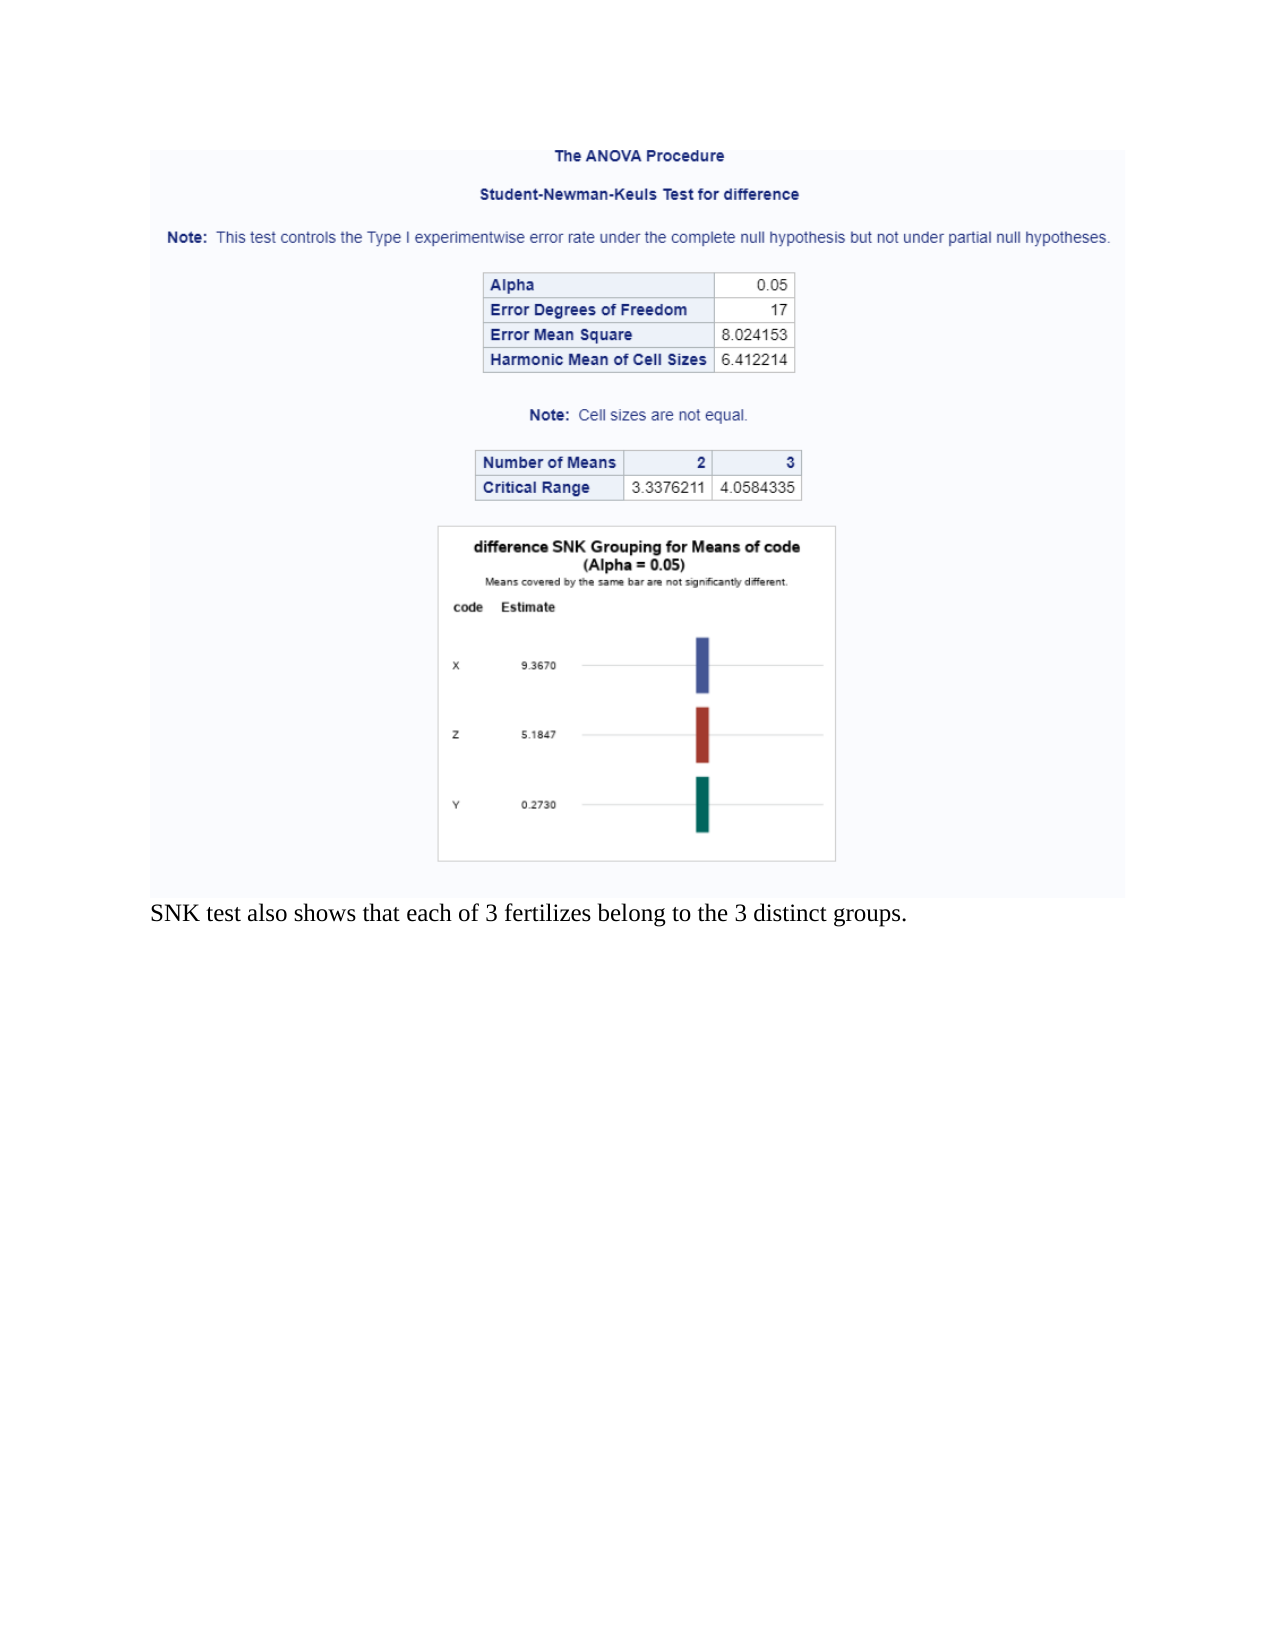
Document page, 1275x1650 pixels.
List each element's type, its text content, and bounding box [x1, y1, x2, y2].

picture [150, 150, 1125, 898]
text SNK test also shows that each of 3 fertilizes belong to the 3 distinct groups. [150, 898, 1125, 927]
